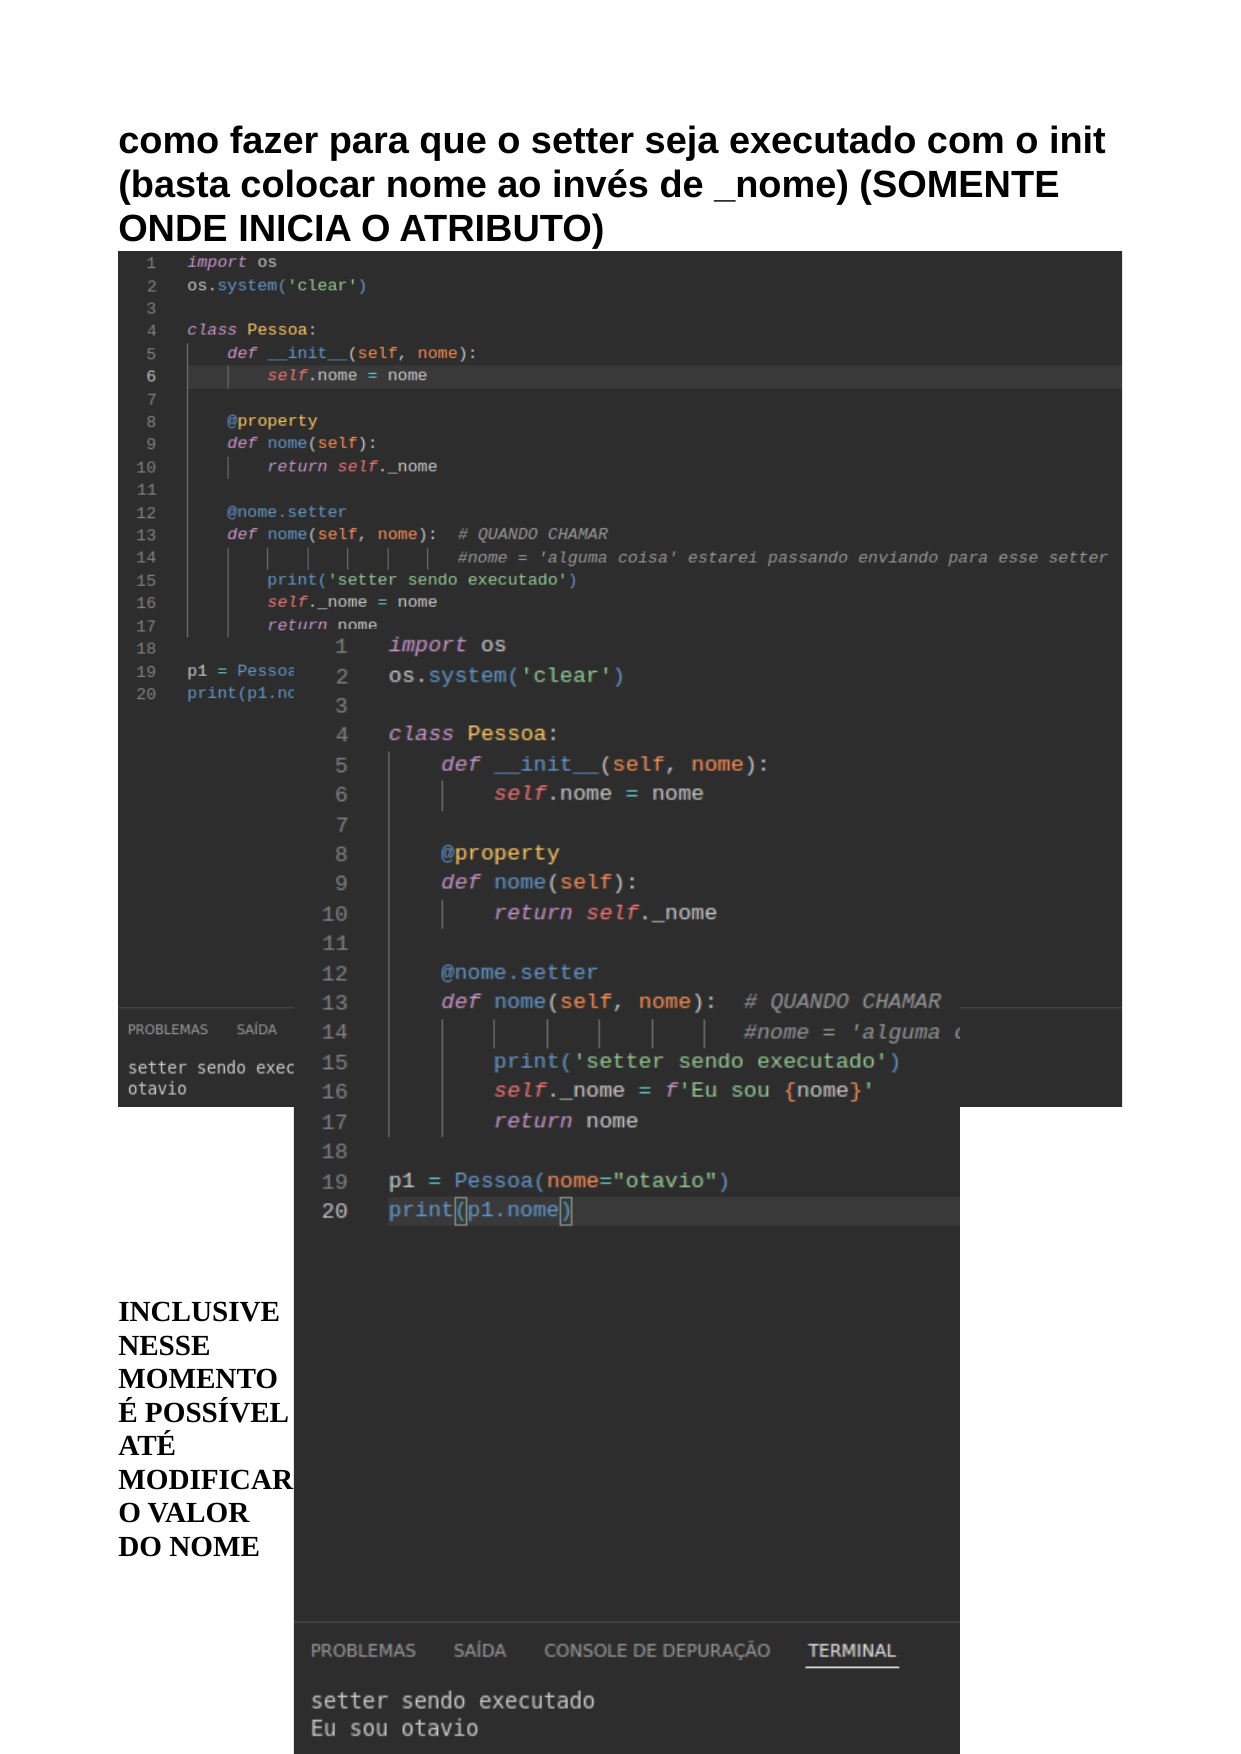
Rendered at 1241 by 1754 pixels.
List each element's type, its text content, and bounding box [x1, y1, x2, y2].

subtitle INCLUSIVE NESSE MOMENTO É POSSÍVEL ATÉ MODIFICAR O VALOR DO NOME [118, 1294, 293, 1562]
subtitle [960, 1294, 1122, 1562]
picture [118, 251, 1123, 1754]
subtitle como fazer para que o setter seja executado com o init (basta colocar nome ao invés de _nome) (SOMENTE ONDE INICIA O ATRIBUTO) [118, 118, 1122, 249]
